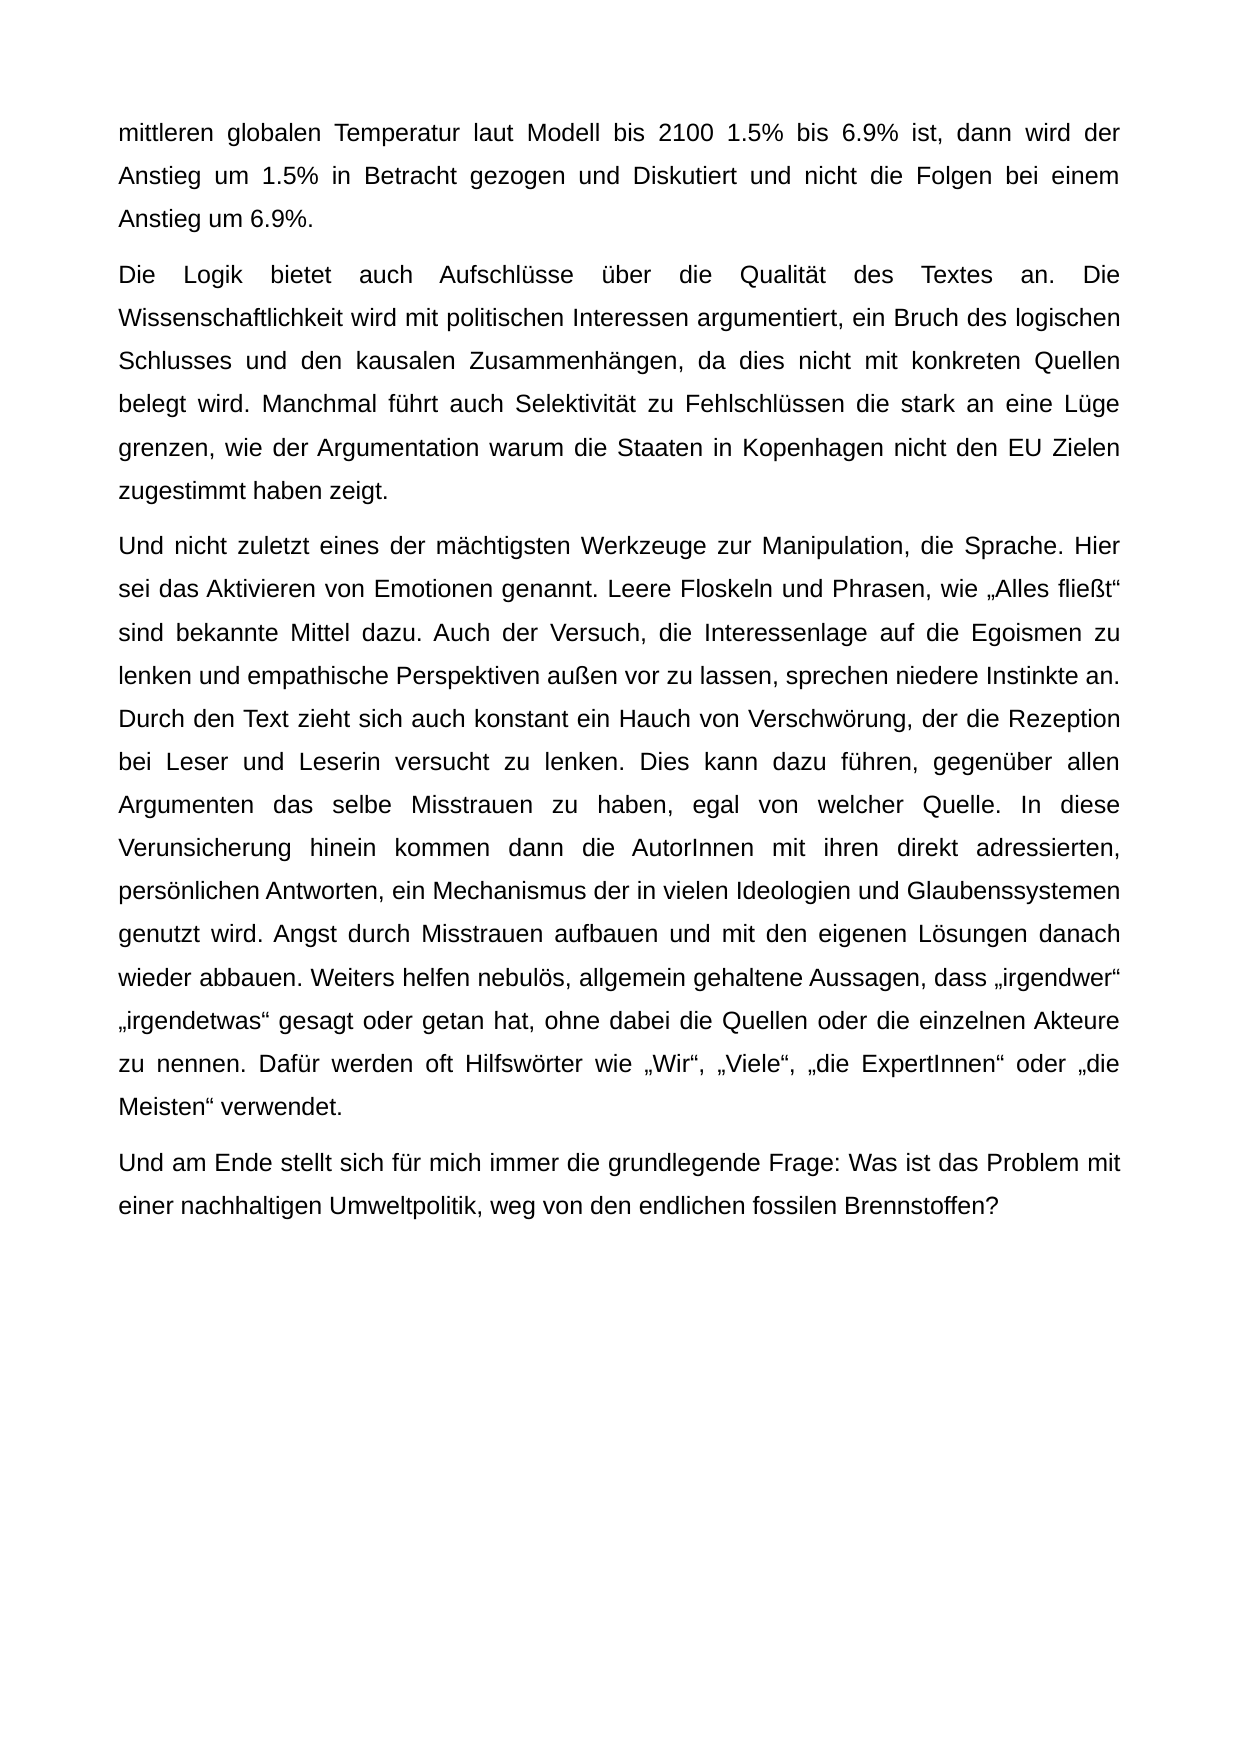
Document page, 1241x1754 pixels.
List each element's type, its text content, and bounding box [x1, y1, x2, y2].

text Und am Ende stellt sich für mich immer die grundlegende Frage: Was ist das Problem mit einer nachhaltigen Umweltpolitik, weg von den endlichen fossilen Brennstoffen? [118, 1147, 1122, 1219]
text mittleren globalen Temperatur laut Modell bis 2100 1.5% bis 6.9% ist, dann wird der Anstieg um 1.5% in Betracht gezogen und Diskutiert und nicht die Folgen bei einem Anstieg um 6.9%. [118, 118, 1122, 233]
text Und nicht zuletzt eines der mächtigsten Werkzeuge zur Manipulation, die Sprache. Hier sei das Aktivieren von Emotionen genannt. Leere Floskeln und Phrasen, wie „Alles fließt“ sind bekannte Mittel dazu. Auch der Versuch, die Interessenlage auf die Egoismen zu lenken und empathische Perspektiven außen vor zu lassen, sprechen niedere Instinkte an. Durch den Text zieht sich auch konstant ein Hauch von Verschwörung, der die Rezeption bei Leser und Leserin versucht zu lenken. Dies kann dazu führen, gegenüber allen Argumenten das selbe Misstrauen zu haben, egal von welcher Quelle. In diese Verunsicherung hinein kommen dann die AutorInnen mit ihren direkt adressierten, persönlichen Antworten, ein Mechanismus der in vielen Ideologien und Glaubenssystemen genutzt wird. Angst durch Misstrauen aufbauen und mit den eigenen Lösungen danach wieder abbauen. Weiters helfen nebulös, allgemein gehaltene Aussagen, dass „irgendwer“ „irgendetwas“ gesagt oder getan hat, ohne dabei die Quellen oder die einzelnen Akteure zu nennen. Dafür werden oft Hilfswörter wie „Wir“, „Viele“, „die ExpertInnen“ oder „die Meisten“ verwendet. [118, 531, 1122, 1121]
text Die Logik bietet auch Aufschlüsse über die Qualität des Textes an. Die Wissenschaftlichkeit wird mit politischen Interessen argumentiert, ein Bruch des logischen Schlusses und den kausalen Zusammenhängen, da dies nicht mit konkreten Quellen belegt wird. Manchmal führt auch Selektivität zu Fehlschlüssen die stark an eine Lüge grenzen, wie der Argumentation warum die Staaten in Kopenhagen nicht den EU Zielen zugestimmt haben zeigt. [118, 260, 1122, 504]
